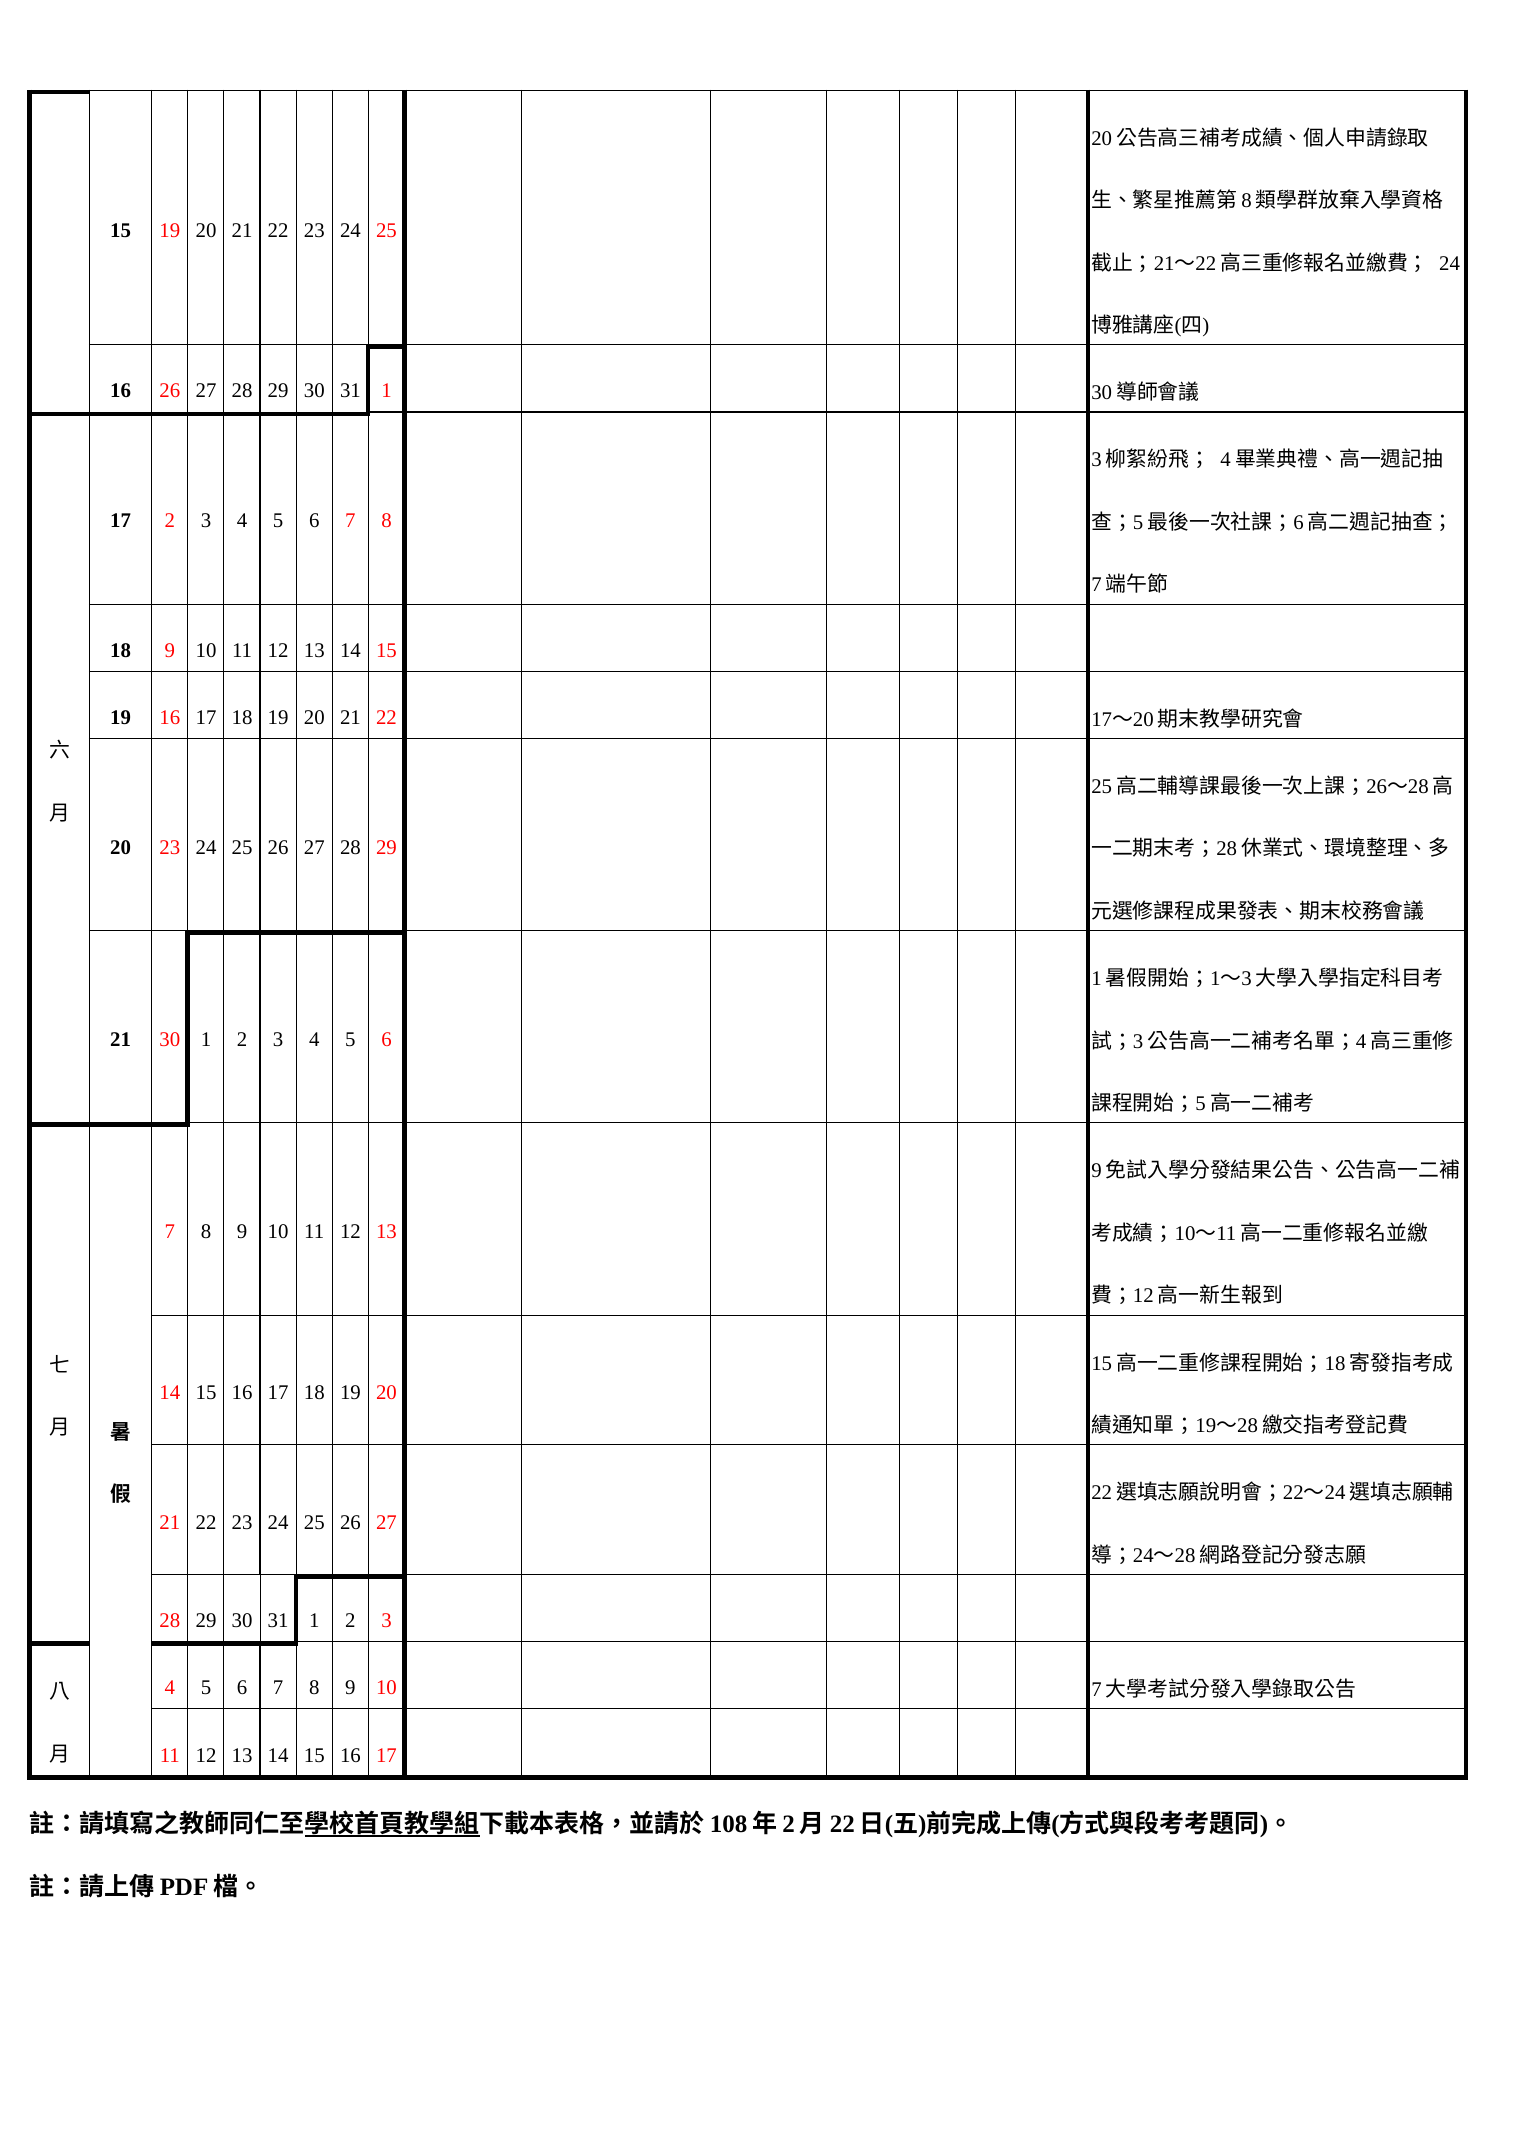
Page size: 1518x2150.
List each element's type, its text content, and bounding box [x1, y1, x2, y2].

table_cell [1016, 1445, 1086, 1574]
table_cell [900, 1709, 957, 1775]
table_cell [958, 1445, 1015, 1574]
table_cell [407, 739, 521, 930]
table_cell 9 [152, 605, 187, 671]
table_cell 22 [188, 1445, 223, 1574]
table_cell [1016, 1642, 1086, 1708]
table_cell [900, 91, 957, 344]
table_cell 14 [261, 1709, 296, 1775]
table_cell 29 [261, 345, 296, 411]
table_cell [827, 345, 899, 411]
table_cell 七 月 [32, 1127, 89, 1641]
table_cell 16 [224, 1316, 259, 1444]
table_cell [958, 605, 1015, 671]
table_cell 19 [90, 672, 151, 738]
table_cell 2 [224, 935, 259, 1122]
table_cell [1016, 413, 1086, 603]
table_cell [1468, 411, 1488, 603]
table_cell 17 [188, 672, 223, 738]
table_cell 16 [90, 345, 151, 411]
table_cell [711, 1316, 826, 1444]
table_cell 15 [369, 605, 402, 671]
table_cell 8 [369, 413, 402, 603]
table_cell 17 [261, 1316, 296, 1444]
table_cell [1016, 1575, 1086, 1641]
table_cell 25 [369, 91, 402, 344]
table_cell [711, 739, 826, 930]
table_cell [827, 1575, 899, 1641]
table_cell [958, 1123, 1015, 1314]
table_cell [958, 1642, 1015, 1708]
table_cell [32, 94, 89, 411]
table_cell 20公告高三補考成績、個人申請錄取生、繁星推薦第8類學群放棄入學資格截止；21～22高三重修報名並繳費； 24博雅講座(四) [1090, 91, 1464, 344]
table_cell 4 [297, 935, 332, 1122]
table_cell [1016, 1316, 1086, 1444]
table_cell [407, 931, 521, 1122]
table_cell [958, 1316, 1015, 1444]
table_cell 20 [297, 672, 332, 738]
table_cell [407, 1445, 521, 1574]
table_cell [900, 345, 957, 411]
table_cell 6 [297, 416, 332, 603]
table_cell [407, 1575, 521, 1641]
table_cell [1090, 1575, 1464, 1641]
table_cell [1468, 1574, 1488, 1641]
table_cell 25高二輔導課最後一次上課；26～28高一二期末考；28休業式、環境整理、多元選修課程成果發表、期末校務會議 [1090, 739, 1464, 930]
table_cell 14 [333, 605, 368, 671]
table_cell 30 [297, 345, 332, 411]
table_cell 30 [224, 1575, 260, 1641]
table_cell 30 [152, 931, 185, 1122]
table_cell 24 [333, 91, 368, 344]
table_cell 3 [188, 416, 223, 603]
table_cell 18 [297, 1316, 332, 1444]
table_cell 13 [297, 605, 332, 671]
table_cell [900, 1642, 957, 1708]
table_cell 28 [152, 1575, 187, 1641]
table_cell 23 [152, 739, 187, 930]
table_cell 21 [152, 1445, 187, 1574]
table_cell [522, 1642, 710, 1708]
table_cell [407, 1642, 521, 1708]
table_cell 1 [190, 935, 223, 1122]
table_cell [958, 739, 1015, 930]
table_cell 28 [333, 739, 368, 930]
table_cell [711, 91, 826, 344]
table_cell [522, 931, 710, 1122]
table_cell [827, 1316, 899, 1444]
table_cell 19 [261, 672, 296, 738]
table_cell 12 [261, 605, 296, 671]
text 註：請填寫之教師同仁至學校首頁教學組下載本表格，並請於108年2月22日(五)前完成上傳(方式與段考考題同)。 [29, 1780, 1488, 1843]
table_cell [522, 1575, 710, 1641]
table_cell [522, 345, 710, 411]
table_cell 21 [90, 931, 151, 1122]
table_cell [1468, 930, 1488, 1122]
table_cell 10 [188, 605, 223, 671]
table_cell 3柳絮紛飛； 4畢業典禮、高一週記抽查；5最後一次社課；6高二週記抽查；7端午節 [1090, 413, 1464, 603]
table_cell 10 [261, 1123, 296, 1314]
table_cell [522, 672, 710, 738]
table_cell [407, 413, 521, 603]
table_cell 21 [224, 91, 259, 344]
table_cell 12 [188, 1709, 223, 1775]
table_cell [1016, 1709, 1086, 1775]
table_cell [522, 1445, 710, 1574]
table_cell 16 [333, 1709, 368, 1775]
table_cell 25 [224, 739, 259, 930]
table_cell 8 [188, 1123, 223, 1314]
table_cell 6 [224, 1646, 259, 1708]
table_cell [827, 413, 899, 603]
table_cell 1暑假開始；1～3大學入學指定科目考試；3公告高一二補考名單；4高三重修課程開始；5高一二補考 [1090, 931, 1464, 1122]
table_cell 26 [152, 345, 187, 411]
table_cell [958, 672, 1015, 738]
table_cell 17 [90, 416, 151, 603]
table_cell 11 [297, 1123, 332, 1314]
table_cell [827, 1642, 899, 1708]
table_cell 2 [152, 416, 187, 603]
table_cell 21 [333, 672, 368, 738]
table_cell 5 [333, 935, 368, 1122]
table_cell 14 [152, 1316, 187, 1444]
table_cell 10 [369, 1642, 402, 1708]
table_cell 15 [188, 1316, 223, 1444]
table_cell 7 [152, 1127, 187, 1314]
table_cell [827, 739, 899, 930]
table_cell 3 [369, 1579, 402, 1641]
table_cell 暑 假 [90, 1127, 151, 1775]
table_cell 15高一二重修課程開始；18寄發指考成績通知單；19～28繳交指考登記費 [1090, 1316, 1464, 1444]
table_cell [407, 1709, 521, 1775]
table_cell [1468, 604, 1488, 671]
table_cell [407, 345, 521, 411]
table_cell 26 [333, 1445, 368, 1574]
table_cell [1090, 1709, 1464, 1775]
table_cell [522, 1123, 710, 1314]
table_cell [900, 931, 957, 1122]
table_cell 9免試入學分發結果公告、公告高一二補考成績；10～11高一二重修報名並繳費；12高一新生報到 [1090, 1123, 1464, 1314]
table_cell [407, 1316, 521, 1444]
table_cell 23 [297, 91, 332, 344]
table_cell [1016, 91, 1086, 344]
table_cell [827, 1709, 899, 1775]
table_cell [1468, 344, 1488, 411]
table_cell [711, 345, 826, 411]
table_cell [1016, 605, 1086, 671]
table_cell [522, 739, 710, 930]
table_cell [827, 1445, 899, 1574]
table_cell [711, 931, 826, 1122]
table_cell [900, 1123, 957, 1314]
table_cell [900, 1575, 957, 1641]
text 註：請上傳PDF檔。 [29, 1843, 1488, 1905]
table_cell 22 [369, 672, 402, 738]
table_cell 24 [188, 739, 223, 930]
table_cell 八 月 [32, 1646, 89, 1775]
table_cell [1016, 345, 1086, 411]
table_cell 30導師會議 [1090, 345, 1464, 411]
table_cell [711, 413, 826, 603]
table_cell 17 [369, 1709, 402, 1775]
table_cell 23 [224, 1445, 259, 1574]
table_cell 12 [333, 1123, 368, 1314]
table_cell 六 月 [32, 416, 89, 1122]
table_cell [900, 605, 957, 671]
table_cell [958, 413, 1015, 603]
table_cell [827, 605, 899, 671]
table_cell [1016, 1123, 1086, 1314]
table_cell 18 [90, 605, 151, 671]
table_cell 3 [261, 935, 296, 1122]
table_cell [827, 1123, 899, 1314]
table_cell 2 [333, 1579, 368, 1641]
table_cell 13 [224, 1709, 259, 1775]
table_cell 27 [369, 1445, 402, 1574]
table_cell 20 [90, 739, 151, 930]
table_cell [522, 605, 710, 671]
table_cell [958, 1575, 1015, 1641]
table_cell [1016, 931, 1086, 1122]
table_cell [900, 1445, 957, 1574]
table_cell 29 [188, 1575, 223, 1641]
table_cell [1468, 1444, 1488, 1574]
table_cell 11 [224, 605, 259, 671]
table_cell 4 [224, 416, 259, 603]
table_cell 15 [297, 1709, 332, 1775]
table_cell 15 [90, 91, 151, 344]
table_cell [958, 91, 1015, 344]
table_cell [900, 413, 957, 603]
table_cell [711, 1445, 826, 1574]
table_cell 20 [369, 1316, 402, 1444]
table_cell 18 [224, 672, 259, 738]
table_cell 20 [188, 91, 223, 344]
table_cell [1016, 739, 1086, 930]
table_cell 31 [261, 1575, 294, 1641]
table_cell [1468, 1122, 1488, 1314]
table_cell [711, 672, 826, 738]
table_cell [1090, 605, 1464, 671]
table_cell 4 [152, 1646, 187, 1708]
table_cell 9 [333, 1642, 368, 1708]
table_cell 1 [370, 349, 402, 411]
table_cell [522, 413, 710, 603]
table_cell [711, 1642, 826, 1708]
table_cell [958, 931, 1015, 1122]
table_cell [1468, 1708, 1488, 1775]
table_cell [827, 931, 899, 1122]
table_cell [1468, 1315, 1488, 1444]
table_cell [1468, 738, 1488, 930]
table_cell 5 [188, 1646, 223, 1708]
table_cell [958, 345, 1015, 411]
table_cell [900, 672, 957, 738]
table_cell 22 [261, 91, 296, 344]
table_cell 17～20期末教學研究會 [1090, 672, 1464, 738]
table_cell 24 [261, 1445, 296, 1574]
table_cell 9 [224, 1123, 259, 1314]
table_cell 22選填志願說明會；22～24選填志願輔導；24～28網路登記分發志願 [1090, 1445, 1464, 1574]
table_cell [711, 1123, 826, 1314]
table_cell [711, 1575, 826, 1641]
table_cell 8 [297, 1642, 332, 1708]
table_cell 19 [152, 91, 187, 344]
table_cell 1 [298, 1579, 332, 1641]
table_cell [827, 91, 899, 344]
table_cell 7 [261, 1646, 296, 1708]
table_cell [827, 672, 899, 738]
table_cell [711, 605, 826, 671]
table_cell 31 [333, 345, 366, 411]
table_cell 5 [261, 416, 296, 603]
table_cell 16 [152, 672, 187, 738]
table_cell 29 [369, 739, 402, 930]
table_cell [900, 1316, 957, 1444]
table_cell 7 [333, 416, 368, 603]
table_cell [1468, 671, 1488, 738]
table_cell 27 [188, 345, 223, 411]
table_cell [407, 672, 521, 738]
table_cell 11 [152, 1709, 187, 1775]
table_cell 13 [369, 1123, 402, 1314]
table_cell [1468, 90, 1488, 344]
table_cell 27 [297, 739, 332, 930]
table_cell [900, 739, 957, 930]
table_cell [522, 1316, 710, 1444]
table_cell [407, 1123, 521, 1314]
table_cell [522, 1709, 710, 1775]
table_cell 19 [333, 1316, 368, 1444]
table_cell 7大學考試分發入學錄取公告 [1090, 1642, 1464, 1708]
table_cell 28 [224, 345, 259, 411]
table_cell [1016, 672, 1086, 738]
table_cell [1468, 1641, 1488, 1708]
table_cell [407, 605, 521, 671]
table_cell 6 [369, 935, 402, 1122]
table_cell [711, 1709, 826, 1775]
table_cell [958, 1709, 1015, 1775]
table_cell [407, 91, 521, 344]
table_cell 25 [297, 1445, 332, 1574]
table_cell [522, 91, 710, 344]
table_cell 26 [261, 739, 296, 930]
